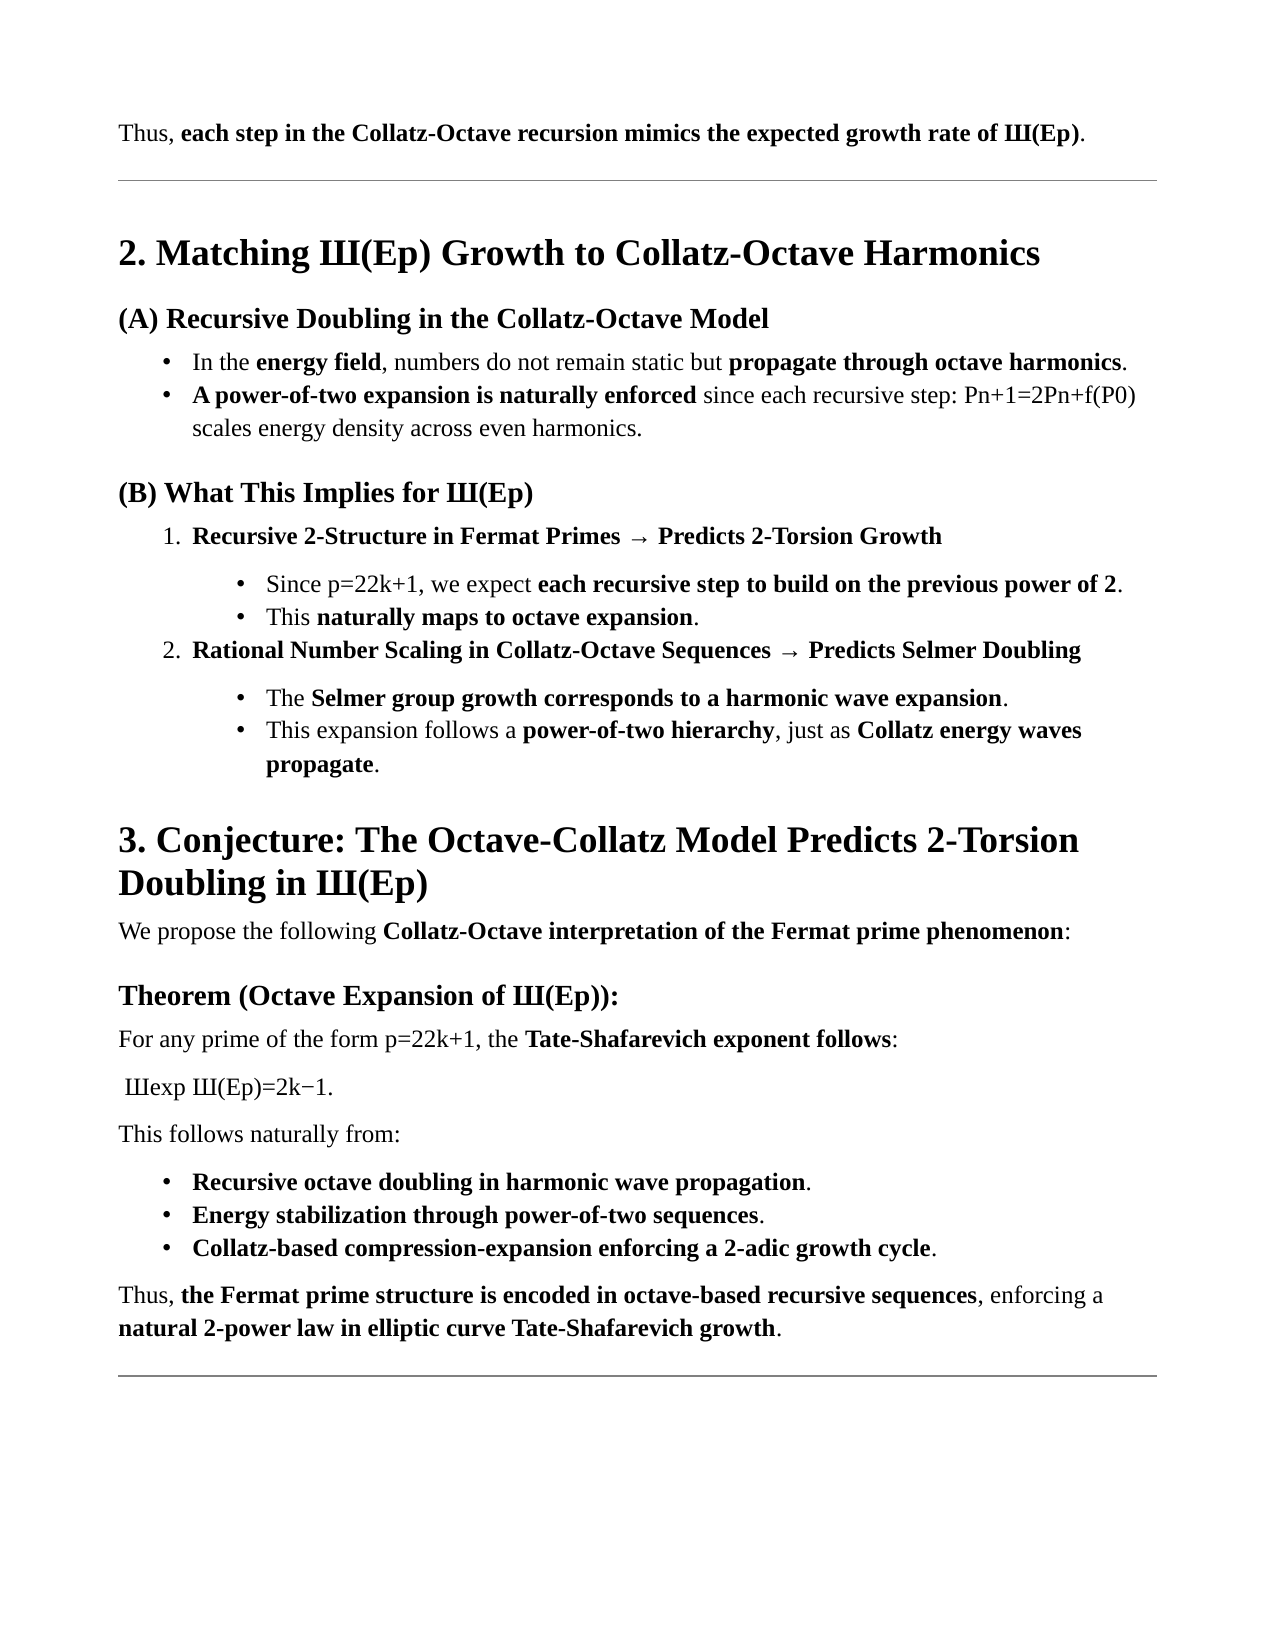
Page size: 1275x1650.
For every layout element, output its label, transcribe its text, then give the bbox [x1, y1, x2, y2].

list The Selmer group growth corresponds to a harmonic wave expansion. [236, 683, 1157, 711]
list Energy stabilization through power-of-two sequences. [162, 1200, 1157, 1229]
subtitle 2. Matching Ш(Ep​) Growth to Collatz-Octave Harmonics [118, 231, 1157, 274]
list Recursive octave doubling in harmonic wave propagation. [162, 1167, 1157, 1196]
text For any prime of the form p=22k+1, the Tate-Shafarevich exponent follows: [118, 1024, 1157, 1053]
list Rational Number Scaling in Collatz-Octave Sequences → Predicts Selmer Doubling [162, 635, 1157, 664]
text Шexp Ш(Ep​)=2k−1. [118, 1072, 1157, 1100]
list Recursive 2-Structure in Fermat Primes → Predicts 2-Torsion Growth [162, 521, 1157, 550]
list Collatz-based compression-expansion enforcing a 2-adic growth cycle. [162, 1233, 1157, 1262]
list In the energy field, numbers do not remain static but propagate through octave harmonics. [162, 347, 1157, 376]
subtitle 3. Conjecture: The Octave-Collatz Model Predicts 2-Torsion Doubling in Ш(Ep​) [118, 817, 1157, 903]
list This naturally maps to octave expansion. [236, 602, 1157, 631]
list Since p=22k+1, we expect each recursive step to build on the previous power of 2. [236, 569, 1157, 598]
subtitle Theorem (Octave Expansion of Ш(Ep​)): [118, 978, 1157, 1012]
text We propose the following Collatz-Octave interpretation of the Fermat prime phenomenon: [118, 916, 1157, 944]
list A power-of-two expansion is naturally enforced since each recursive step: Pn+1​=2Pn​+f(P0​) scales energy density across even harmonics. [162, 380, 1157, 442]
subtitle (A) Recursive Doubling in the Collatz-Octave Model [118, 301, 1157, 334]
text Thus, each step in the Collatz-Octave recursion mimics the expected growth rate of Ш(Ep​). [118, 118, 1157, 147]
subtitle (B) What This Implies for Ш(Ep​) [118, 475, 1157, 509]
text This follows naturally from: [118, 1119, 1157, 1148]
text Thus, the Fermat prime structure is encoded in octave-based recursive sequences, enforcing a natural 2-power law in elliptic curve Tate-Shafarevich growth. [118, 1281, 1157, 1342]
list This expansion follows a power-of-two hierarchy, just as Collatz energy waves propagate. [236, 716, 1157, 777]
